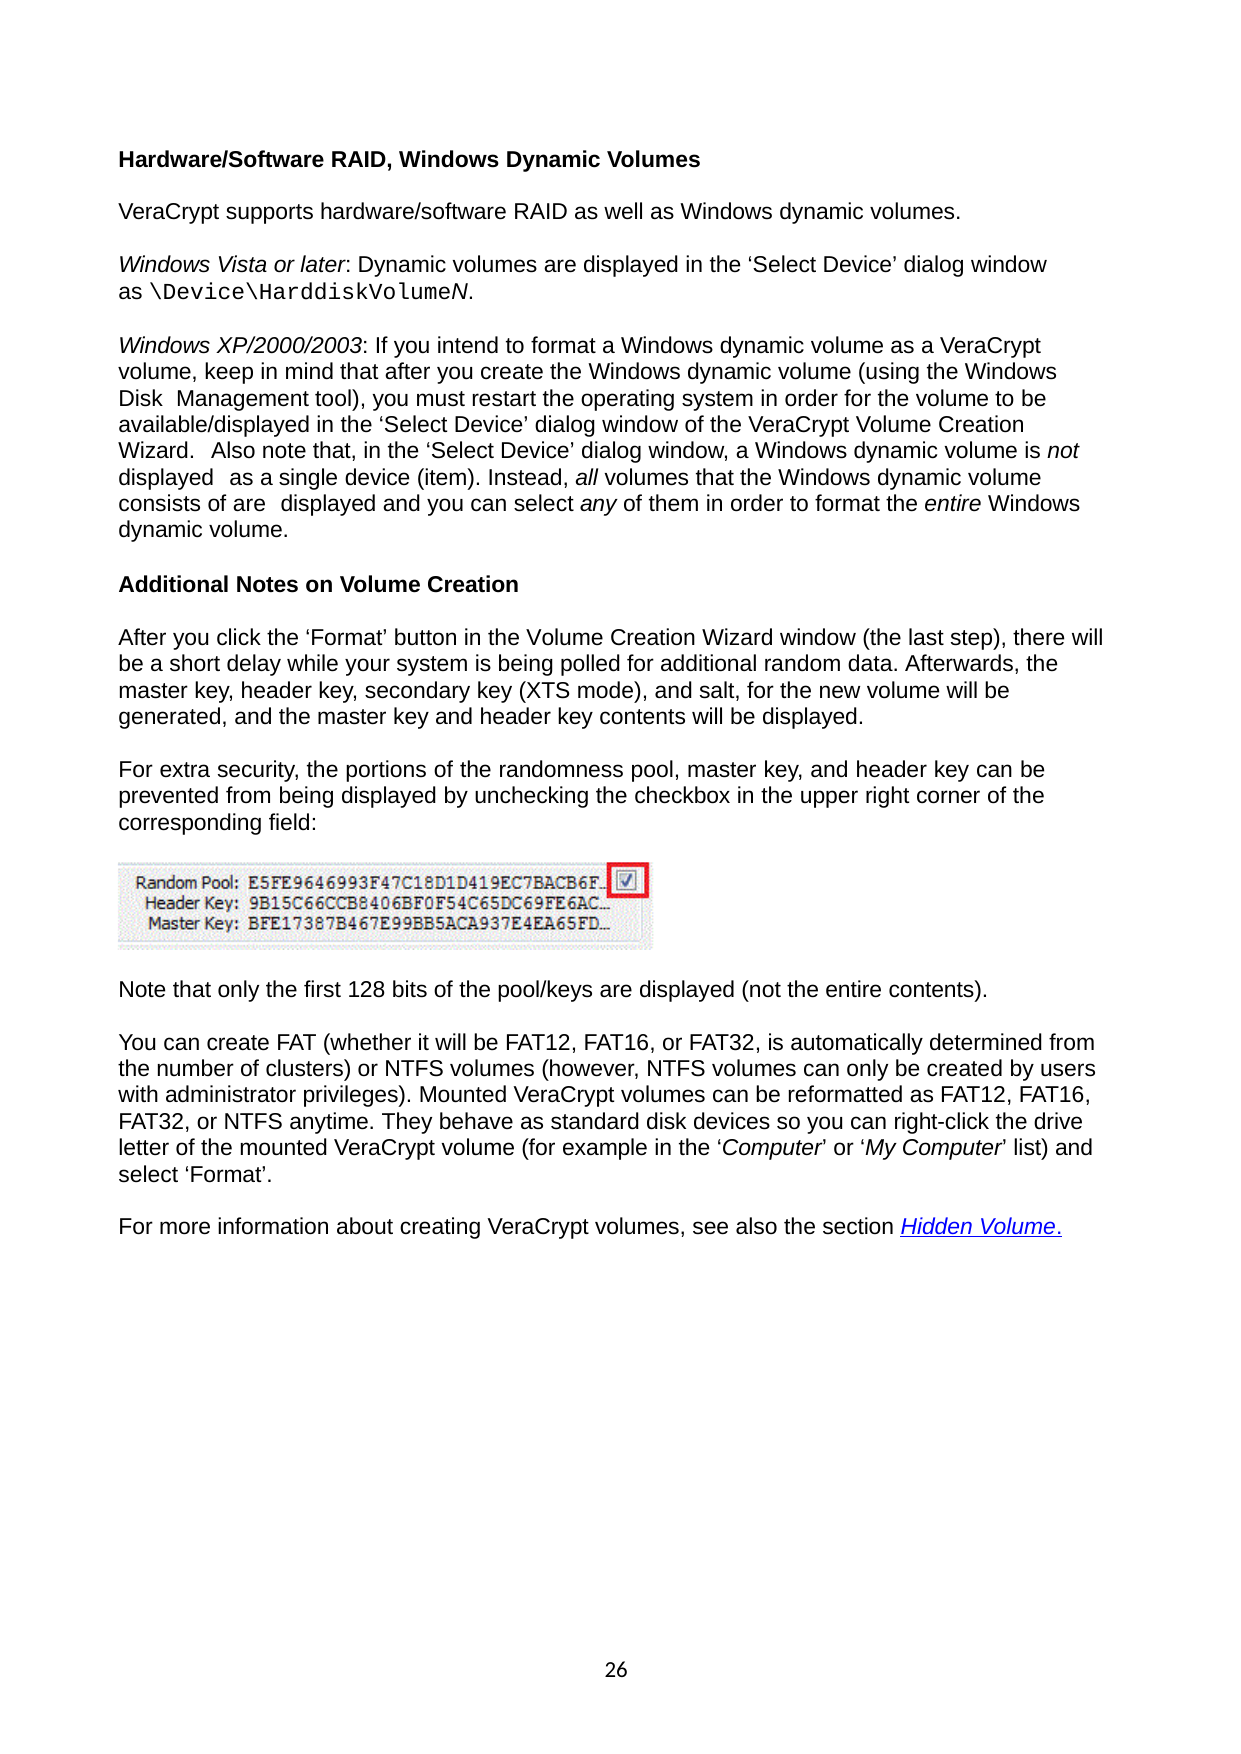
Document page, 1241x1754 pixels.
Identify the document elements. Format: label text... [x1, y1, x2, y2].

text For extra security, the portions of the randomness pool, master key, and header key can be prevented from being displayed by unchecking the checkbox in the upper right corner of the corresponding field: [118, 756, 1046, 835]
picture [117, 861, 654, 950]
subtitle Hardware/Software RAID, Windows Dynamic Volumes [118, 146, 1126, 172]
subtitle Additional Notes on Volume Creation [118, 571, 1126, 598]
text Windows XP/2000/2003: If you intend to format a Windows dynamic volume as a VeraCrypt volume, keep in mind that after you create the Windows dynamic volume (using the Windows Disk Management tool), you must restart the operating system in order for the volume to be available/displayed in the ‘Select Device’ dialog window of the VeraCrypt Volume Creation Wizard. Also note that, in the ‘Select Device’ dialog window, a Windows dynamic volume is not displayed as a single device (item). Instead, all volumes that the Windows dynamic volume consists of are displayed and you can select any of them in order to format the entire Windows dynamic volume. [118, 332, 1105, 543]
text Note that only the first 128 bits of the pool/keys are displayed (not the entire contents). [118, 976, 1126, 1002]
text You can create FAT (whether it will be FAT12, FAT16, or FAT32, is automatically determined from the number of clusters) or NTFS volumes (however, NTFS volumes can only be created by users with administrator privileges). Mounted VeraCrypt volumes can be reformatted as FAT12, FAT16, FAT32, or NTFS anytime. They behave as standard disk devices so you can right-click the drive letter of the mounted VeraCrypt volume (for example in the ‘Computer’ or ‘My Computer’ list) and select ‘Format’. [118, 1029, 1112, 1187]
text For more information about creating VeraCrypt volumes, see also the section Hidden Volume. [118, 1213, 1126, 1239]
text After you click the ‘Format’ button in the Volume Creation Wizard window (the last step), there will be a short delay while your system is being polled for additional random data. Afterwards, the master key, header key, secondary key (XTS mode), and salt, for the new volume will be generated, and the master key and header key contents will be displayed. [118, 624, 1112, 729]
text Windows Vista or later: Dynamic volumes are displayed in the ‘Select Device’ dialog window as \Device\HarddiskVolumeN. [118, 251, 1061, 306]
text VeraCrypt supports hardware/software RAID as well as Windows dynamic volumes. [118, 198, 1126, 225]
